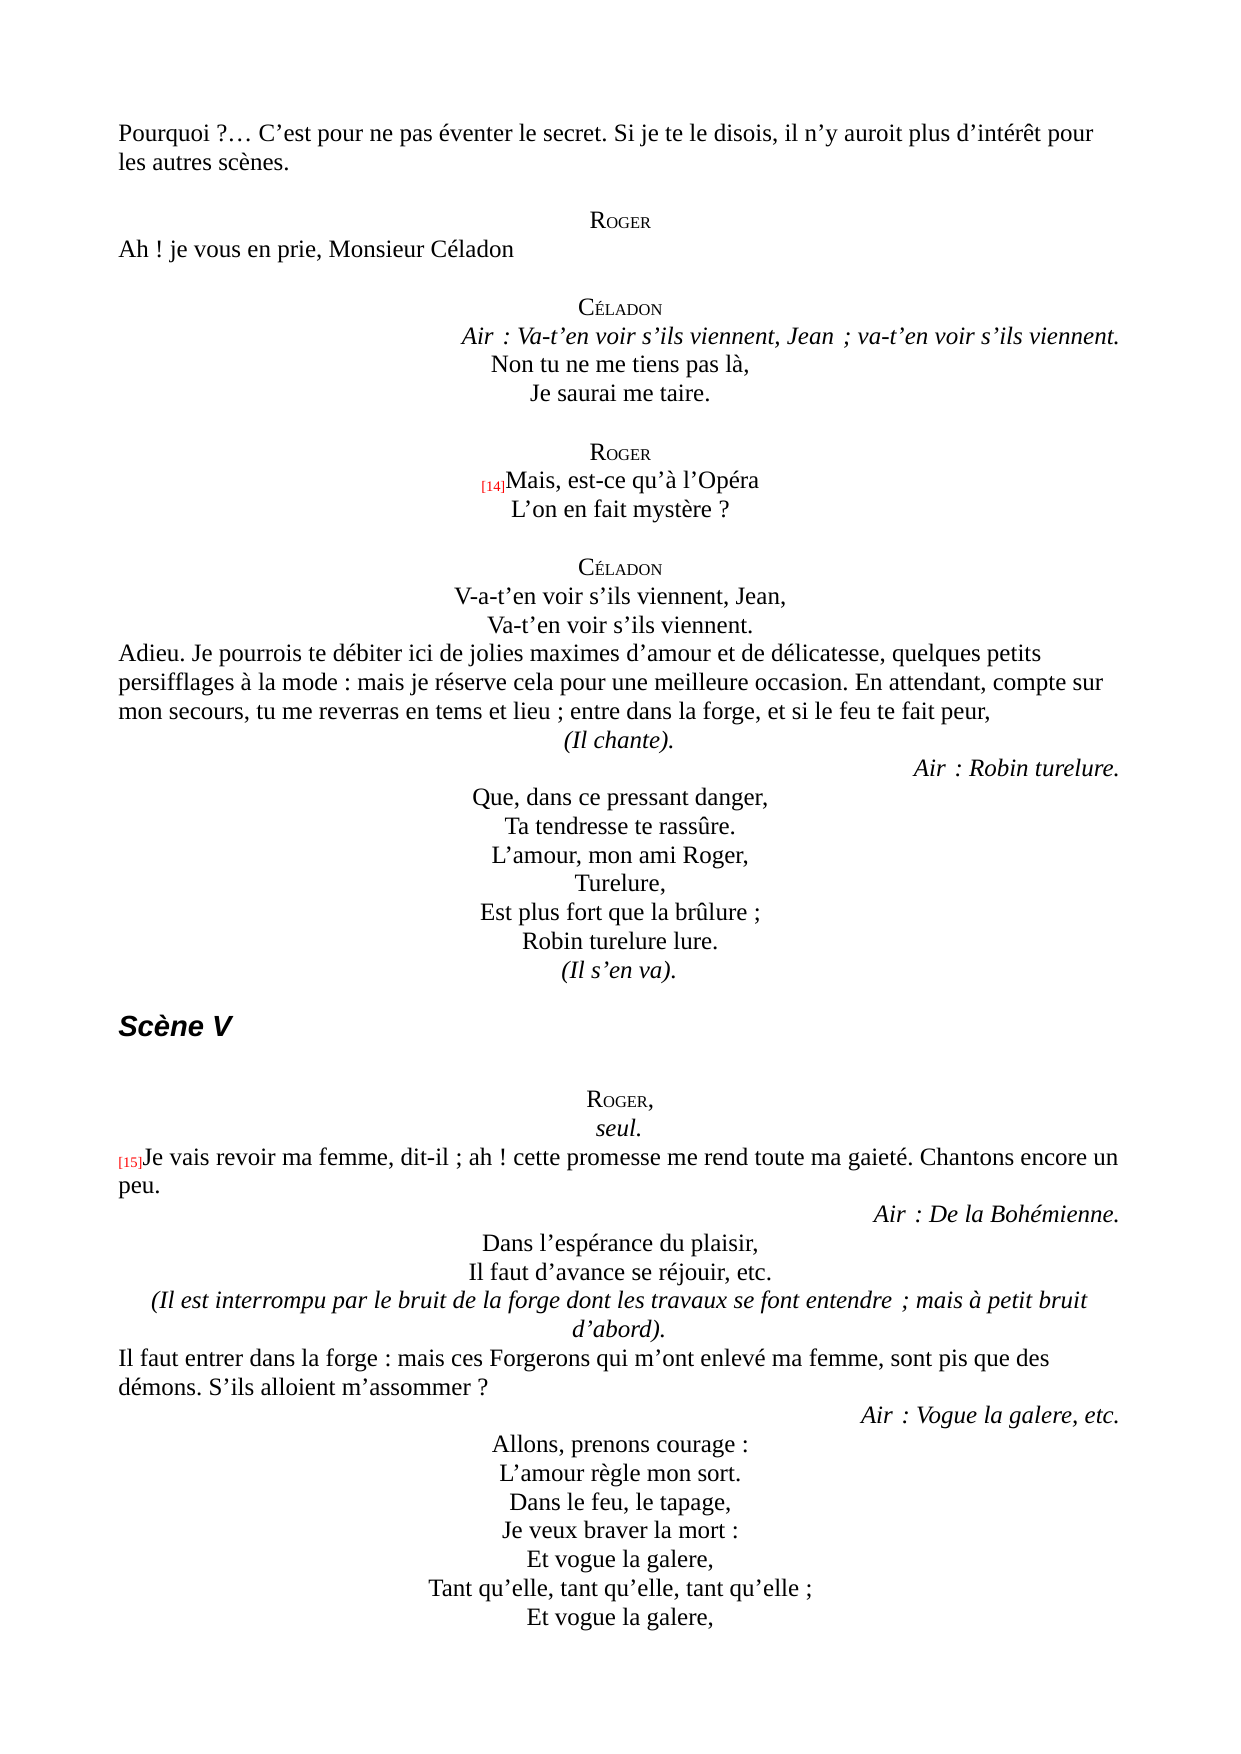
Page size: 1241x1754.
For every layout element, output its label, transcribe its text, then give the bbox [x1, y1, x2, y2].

text Et vogue la galere, [118, 1544, 1122, 1573]
text Roger, [118, 1084, 1122, 1113]
text Allons, prenons courage : [118, 1429, 1122, 1458]
text Robin turelure lure. [118, 926, 1122, 955]
text Que, dans ce pressant danger, [118, 782, 1122, 811]
text Je veux braver la mort : [118, 1515, 1122, 1544]
text L’on en fait mystère ? [118, 494, 1122, 523]
text L’amour règle mon sort. [118, 1458, 1122, 1487]
text Air : Vogue la galere, etc. [118, 1400, 1122, 1429]
text Ta tendresse te rassûre. [118, 811, 1122, 840]
text Est plus fort que la brûlure ; [118, 897, 1122, 926]
text Il faut entrer dans la forge : mais ces Forgerons qui m’ont enlevé ma femme, sont pis que des démons. S’ils alloient m’assommer ? [118, 1343, 1122, 1400]
text Air : Robin turelure. [118, 753, 1122, 782]
text Va-t’en voir s’ils viennent. [118, 610, 1122, 638]
text Céladon [118, 292, 1122, 321]
text (Il s’en va). [118, 955, 1122, 983]
text Air : De la Bohémienne. [118, 1199, 1122, 1228]
text Non tu ne me tiens pas là, [118, 349, 1122, 378]
text Tant qu’elle, tant qu’elle, tant qu’elle ; [118, 1573, 1122, 1602]
text Il faut d’avance se réjouir, etc. [118, 1257, 1122, 1285]
text Ah ! je vous en prie, Monsieur Céladon [118, 234, 1122, 263]
text Et vogue la galere, [118, 1602, 1122, 1630]
text seul. [118, 1113, 1122, 1142]
text Turelure, [118, 868, 1122, 897]
text Roger [118, 205, 1122, 234]
subtitle Scène V [118, 1008, 1122, 1042]
text Céladon [118, 552, 1122, 581]
text Adieu. Je pourrois te débiter ici de jolies maximes d’amour et de délicatesse, quelques petits persifflages à la mode : mais je réserve cela pour une meilleure occasion. En attendant, compte sur mon secours, tu me reverras en tems et lieu ; entre dans la forge, et si le feu te fait peur, [118, 638, 1122, 725]
text L’amour, mon ami Roger, [118, 840, 1122, 868]
text Air : Va-t’en voir s’ils viennent, Jean ; va-t’en voir s’ils viennent. [118, 321, 1122, 349]
text V-a-t’en voir s’ils viennent, Jean, [118, 581, 1122, 610]
text [14]Mais, est-ce qu’à l’Opéra [118, 465, 1122, 494]
text Je saurai me taire. [118, 378, 1122, 407]
text [15]Je vais revoir ma femme, dit-il ; ah ! cette promesse me rend toute ma gaieté. Chantons encore un peu. [118, 1142, 1122, 1199]
text Dans le feu, le tapage, [118, 1487, 1122, 1515]
text Pourquoi ?… C’est pour ne pas éventer le secret. Si je te le disois, il n’y auroit plus d’intérêt pour les autres scènes. [118, 118, 1122, 176]
text (Il est interrompu par le bruit de la forge dont les travaux se font entendre ; mais à petit bruit d’abord). [118, 1285, 1122, 1343]
text Dans l’espérance du plaisir, [118, 1228, 1122, 1257]
text (Il chante). [118, 725, 1122, 753]
text Roger [118, 437, 1122, 465]
